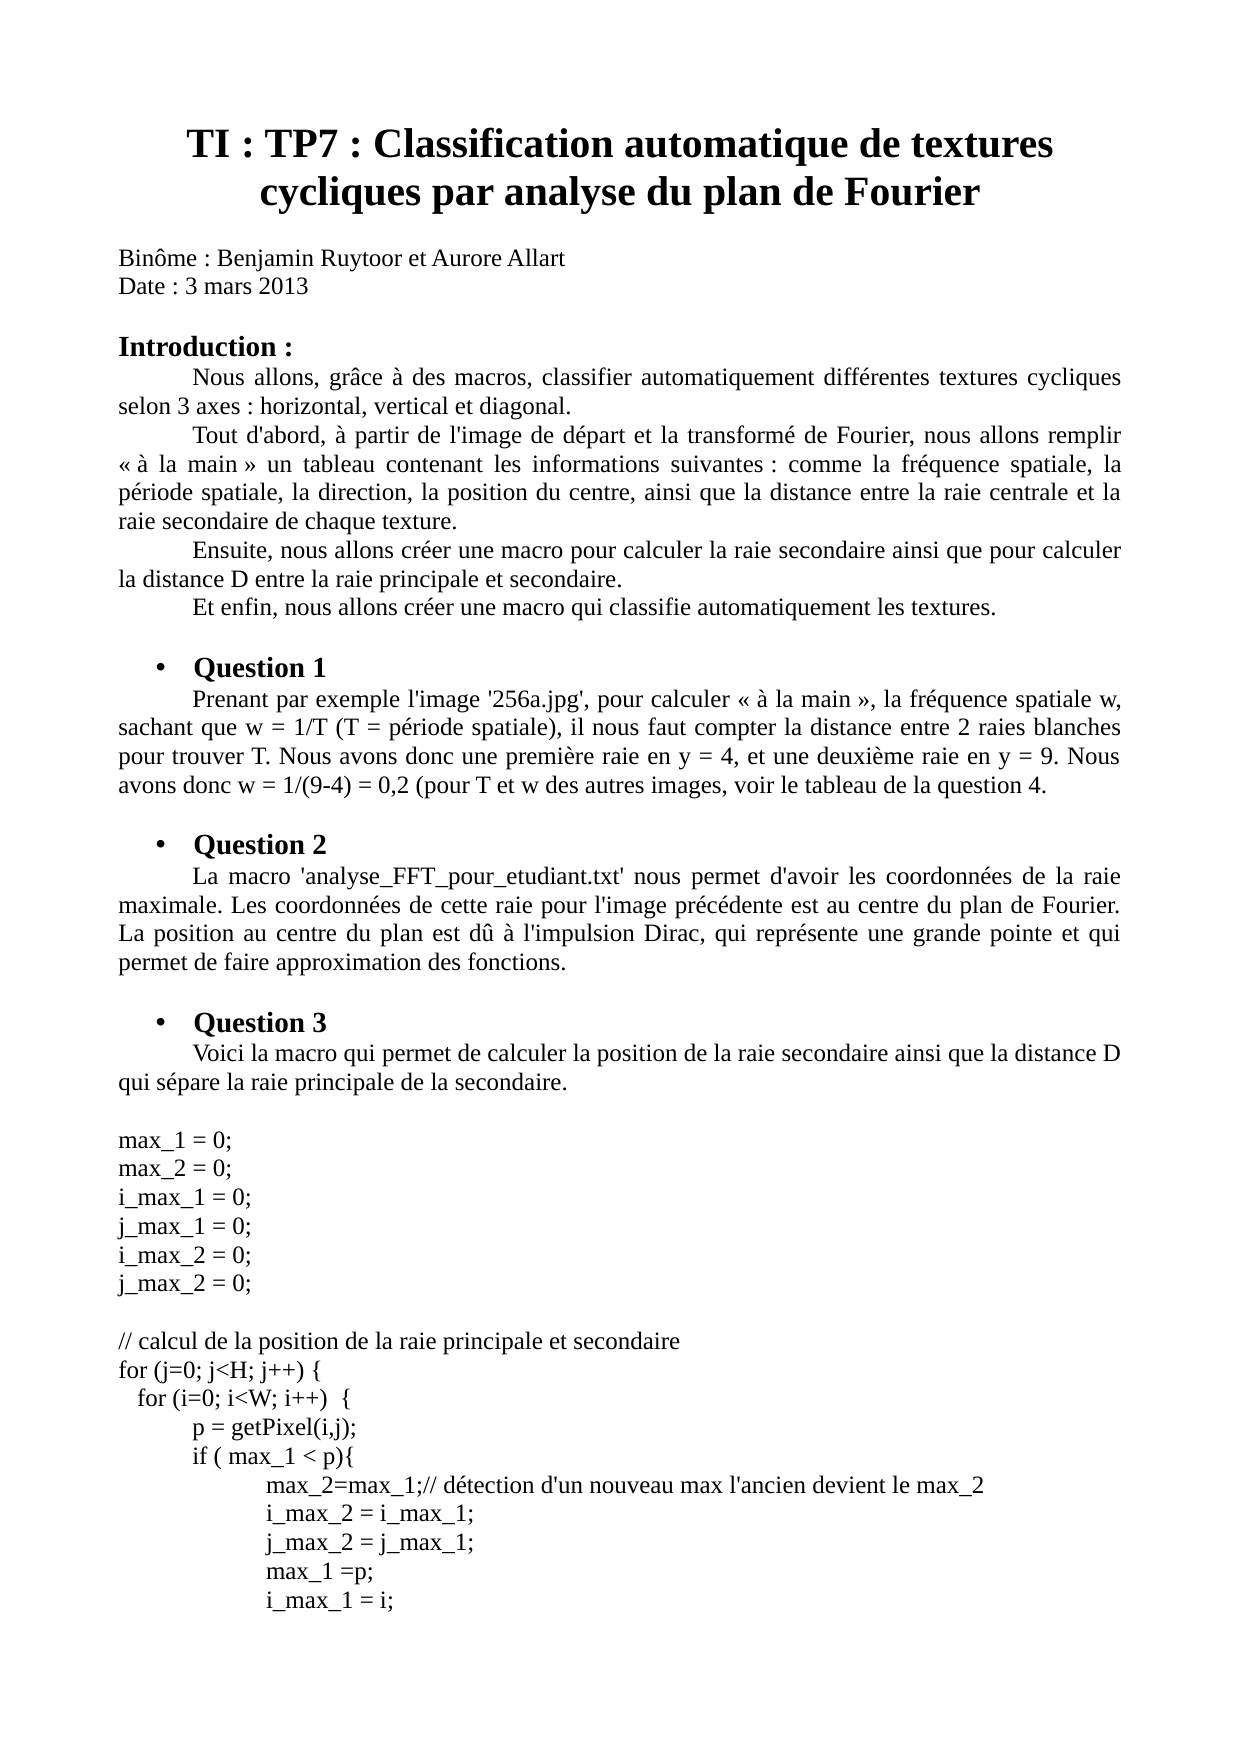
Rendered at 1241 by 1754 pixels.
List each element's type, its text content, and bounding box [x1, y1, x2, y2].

text max_2=max_1;// détection d'un nouveau max l'ancien devient le max_2 [118, 1470, 1122, 1498]
text Tout d'abord, à partir de l'image de départ et la transformé de Fourier, nous allons remplir « à la main » un tableau contenant les informations suivantes : comme la fréquence spatiale, la période spatiale, la direction, la position du centre, ainsi que la distance entre la raie centrale et la raie secondaire de chaque texture. [118, 420, 1122, 535]
list Question 3 [156, 1005, 1122, 1038]
text Et enfin, nous allons créer une macro qui classifie automatiquement les textures. [118, 592, 1122, 621]
text j_max_1 = 0; [118, 1211, 1122, 1240]
text Voici la macro qui permet de calculer la position de la raie secondaire ainsi que la distance D qui sépare la raie principale de la secondaire. [118, 1038, 1122, 1096]
text max_1 = 0; [118, 1125, 1122, 1153]
text La macro 'analyse_FFT_pour_etudiant.txt' nous permet d'avoir les coordonnées de la raie maximale. Les coordonnées de cette raie pour l'image précédente est au centre du plan de Fourier. La position au centre du plan est dû à l'impulsion Dirac, qui représente une grande pointe et qui permet de faire approximation des fonctions. [118, 861, 1122, 976]
text Ensuite, nous allons créer une macro pour calculer la raie secondaire ainsi que pour calculer la distance D entre la raie principale et secondaire. [118, 535, 1122, 592]
list Question 2 [156, 827, 1122, 861]
text i_max_2 = 0; [118, 1240, 1122, 1268]
text // calcul de la position de la raie principale et secondaire [118, 1326, 1122, 1355]
text i_max_1 = 0; [118, 1182, 1122, 1211]
text Date : 3 mars 2013 [118, 271, 1122, 300]
text Introduction : [118, 329, 1122, 362]
text if ( max_1 < p){ [118, 1441, 1122, 1470]
text for (i=0; i<W; i++) { [118, 1383, 1122, 1412]
text Binôme : Benjamin Ruytoor et Aurore Allart [118, 243, 1122, 271]
text for (j=0; j<H; j++) { [118, 1355, 1122, 1383]
text TI : TP7 : Classification automatique de textures cycliques par analyse du plan de Fourier [118, 118, 1122, 214]
text Prenant par exemple l'image '256a.jpg', pour calculer « à la main », la fréquence spatiale w, sachant que w = 1/T (T = période spatiale), il nous faut compter la distance entre 2 raies blanches pour trouver T. Nous avons donc une première raie en y = 4, et une deuxième raie en y = 9. Nous avons donc w = 1/(9-4) = 0,2 (pour T et w des autres images, voir le tableau de la question 4. [118, 684, 1122, 799]
text i_max_1 = i; [118, 1585, 1122, 1613]
text i_max_2 = i_max_1; [118, 1498, 1122, 1527]
text j_max_2 = j_max_1; [118, 1527, 1122, 1556]
text Nous allons, grâce à des macros, classifier automatiquement différentes textures cycliques selon 3 axes : horizontal, vertical et diagonal. [118, 362, 1122, 420]
text max_2 = 0; [118, 1153, 1122, 1182]
text p = getPixel(i,j); [118, 1412, 1122, 1441]
text max_1 =p; [118, 1556, 1122, 1585]
text j_max_2 = 0; [118, 1268, 1122, 1297]
list Question 1 [156, 650, 1122, 684]
